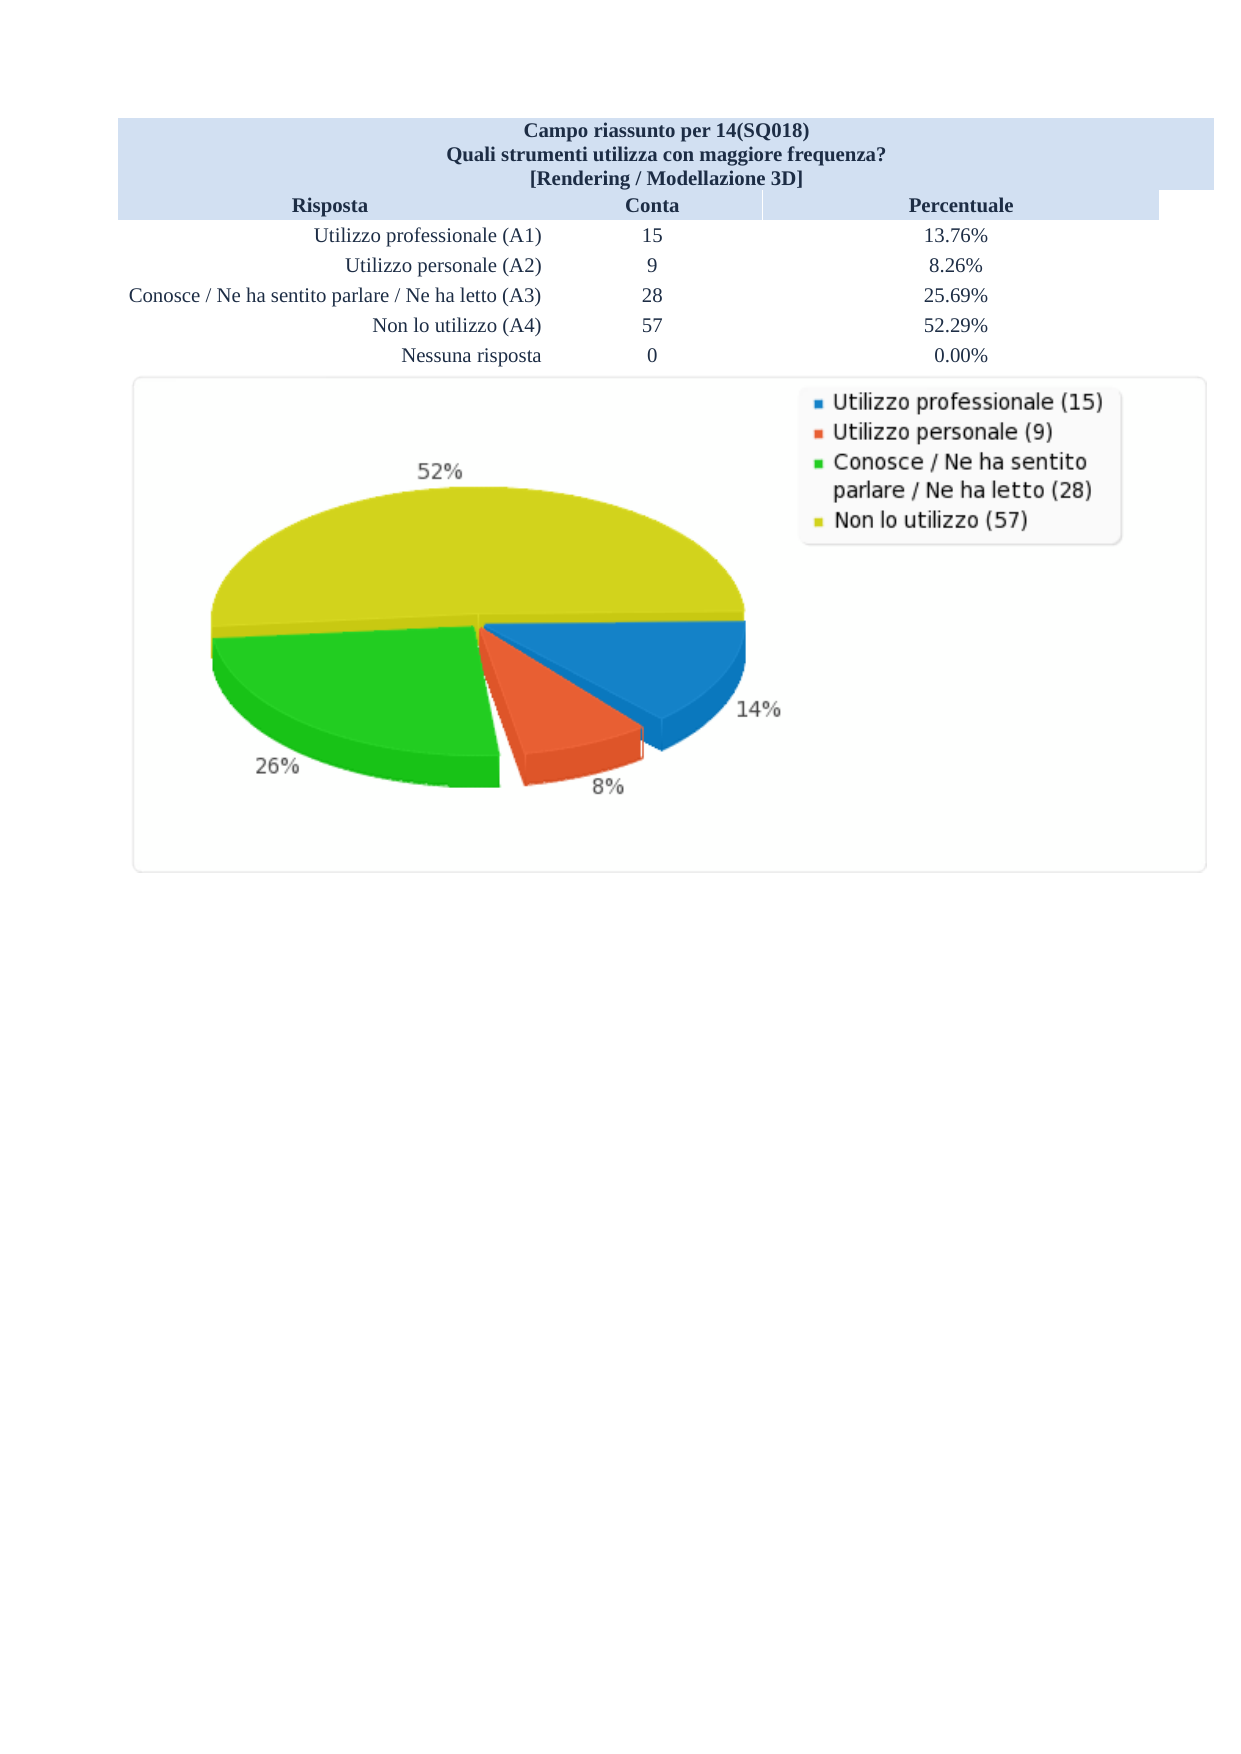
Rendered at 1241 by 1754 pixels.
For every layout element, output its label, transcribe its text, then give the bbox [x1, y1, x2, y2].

table_cell Conosce / Ne ha sentito parlare / Ne ha letto (A3) [118, 280, 542, 310]
table_cell 0.00% [763, 340, 1159, 369]
table_cell Nessuna risposta [118, 340, 542, 370]
table_cell [1160, 340, 1214, 370]
table_cell [1160, 280, 1214, 310]
table_cell [1160, 250, 1214, 280]
table_cell Percentuale [763, 190, 1159, 220]
table_cell Utilizzo professionale (A1) [118, 220, 542, 250]
table_cell 25.69% [763, 280, 1159, 310]
table_cell 9 [542, 250, 762, 280]
table_cell [1160, 310, 1214, 340]
table_cell Utilizzo personale (A2) [118, 250, 542, 280]
table_cell [1207, 370, 1214, 873]
picture [125, 369, 1207, 873]
table_cell Quali strumenti utilizza con maggiore frequenza? [Rendering / Modellazione 3D] [118, 142, 1214, 190]
table_cell 8.26% [763, 250, 1159, 280]
table_cell 13.76% [763, 220, 1159, 250]
table_cell Non lo utilizzo (A4) [118, 310, 542, 340]
table_cell 52.29% [763, 310, 1159, 340]
table_cell 15 [542, 220, 762, 250]
table_cell 57 [542, 310, 762, 340]
table_cell Conta [542, 190, 762, 220]
table_cell 28 [542, 280, 762, 310]
table_header Campo riassunto per 14(SQ018) [118, 118, 1214, 142]
table_cell [1160, 220, 1214, 250]
table_cell [1160, 190, 1214, 220]
table_cell [118, 370, 125, 873]
table_cell Risposta [118, 190, 542, 220]
table_cell 0 [542, 340, 762, 369]
